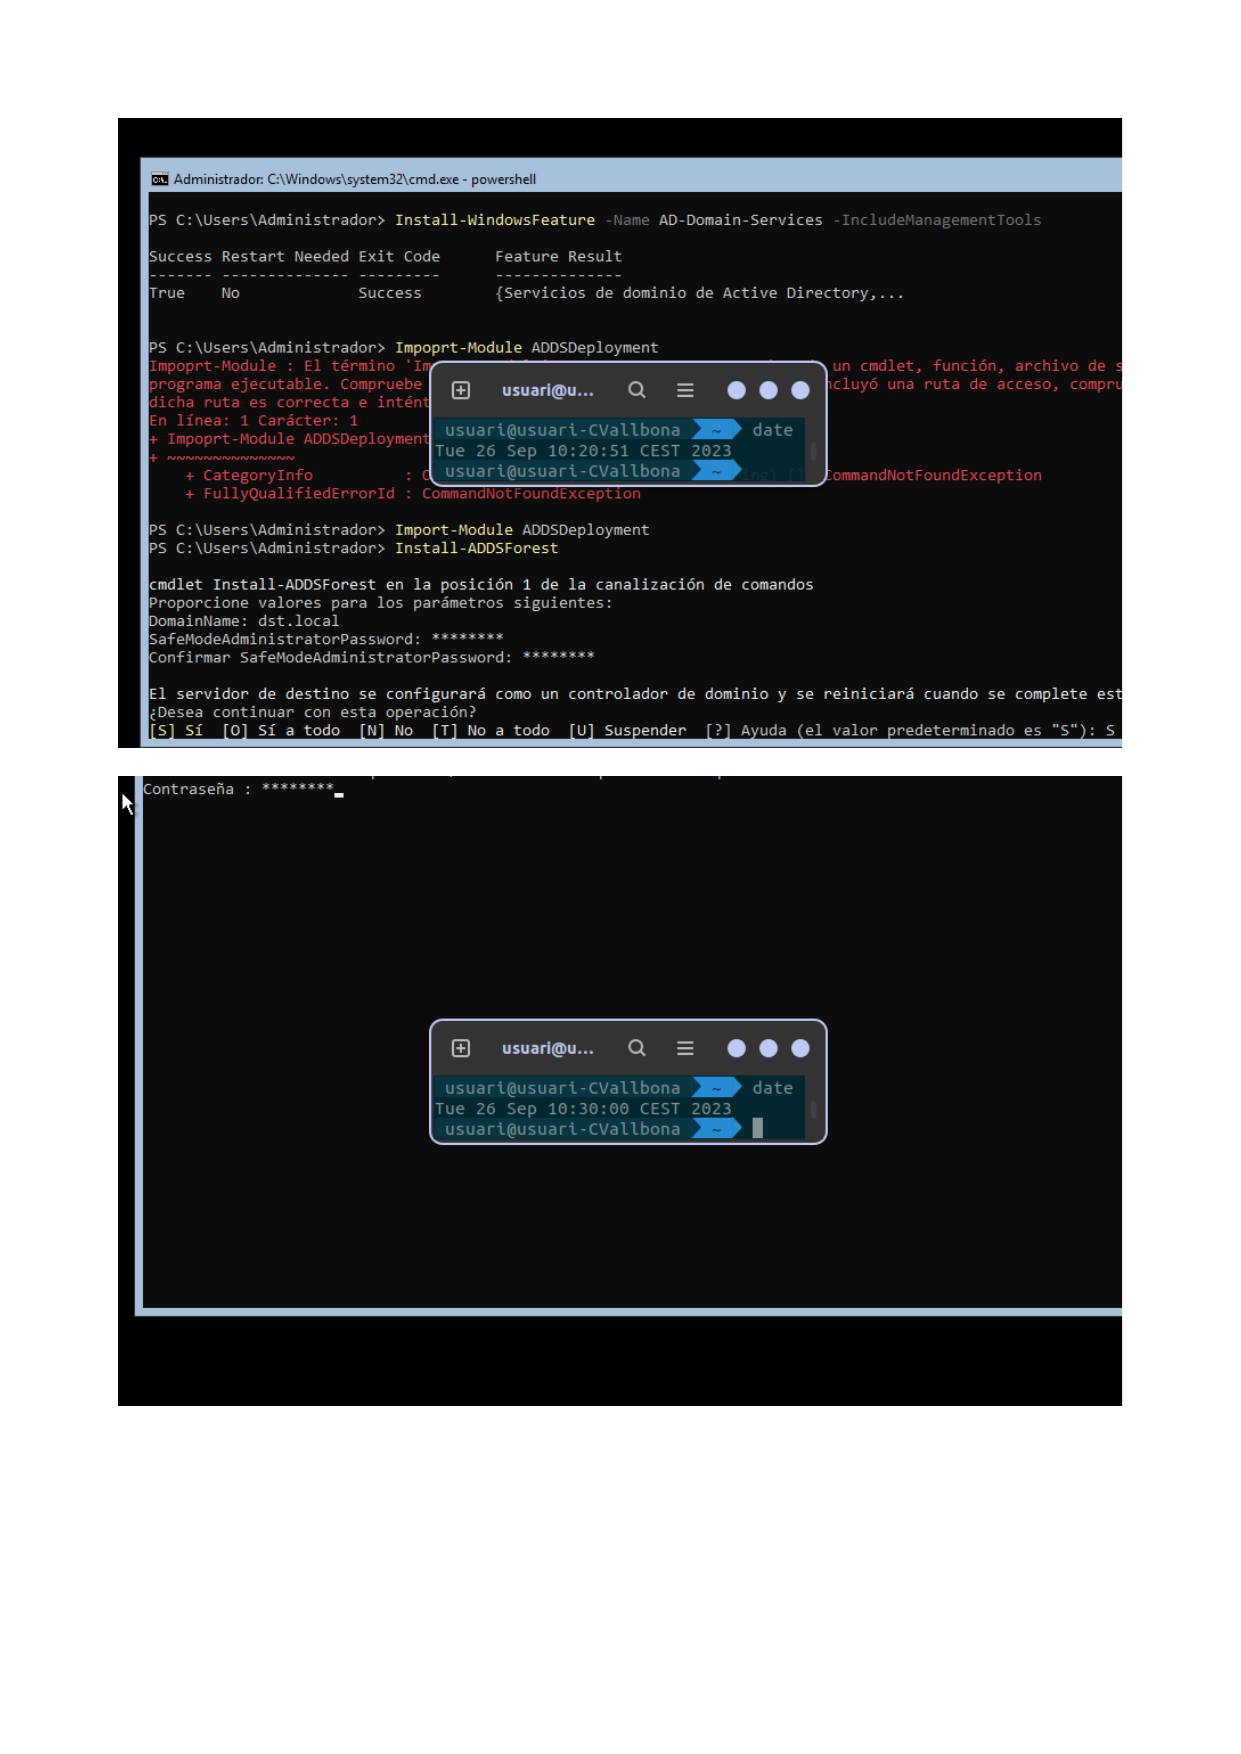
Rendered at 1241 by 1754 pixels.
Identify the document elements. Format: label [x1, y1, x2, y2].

picture [118, 118, 1123, 748]
picture [118, 776, 1123, 1406]
